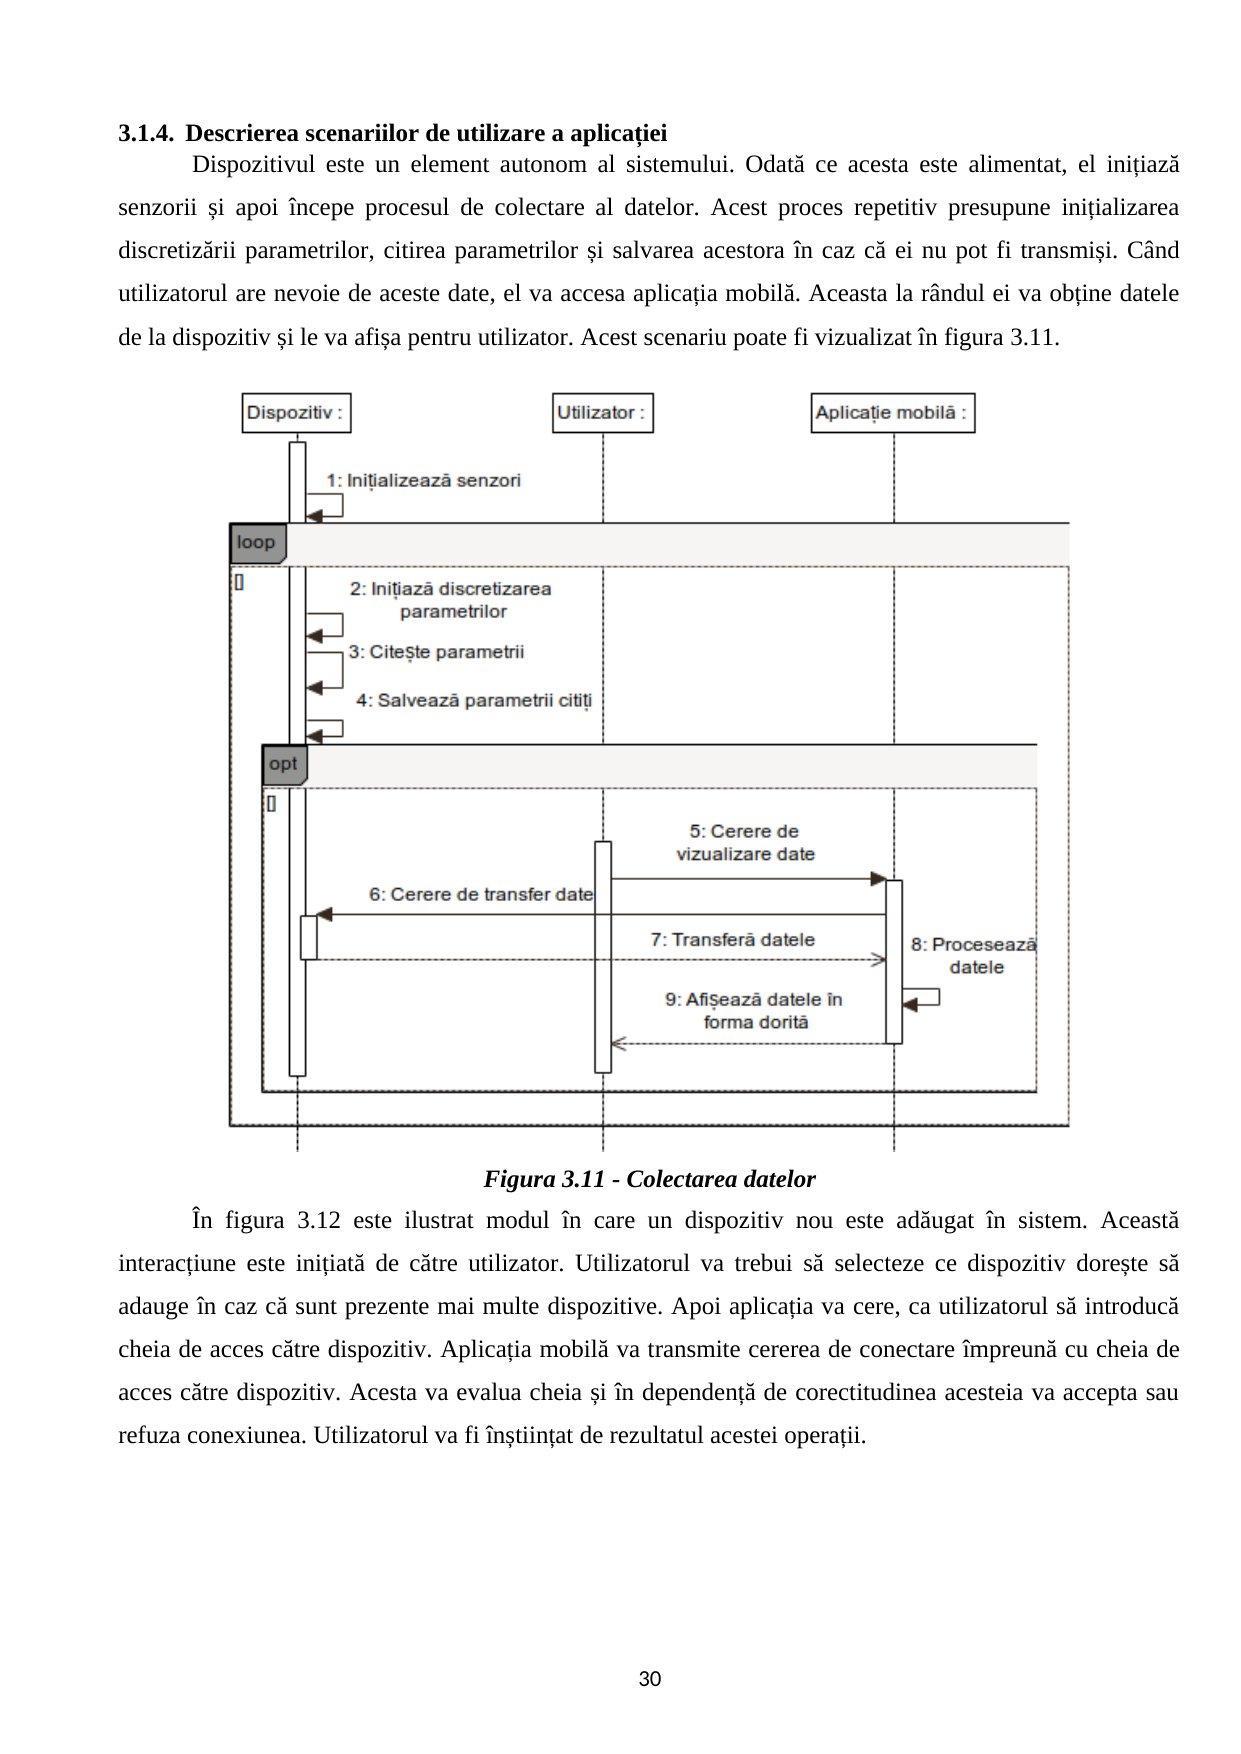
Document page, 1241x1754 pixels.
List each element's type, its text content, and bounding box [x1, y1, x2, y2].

text Figura 3.11 - Colectarea datelor [118, 1164, 1181, 1192]
picture [213, 377, 1086, 1152]
text În figura 3.12 este ilustrat modul în care un dispozitiv nou este adăugat în sistem. Această interacțiune este inițiată de către utilizator. Utilizatorul va trebui să selecteze ce dispozitiv dorește să adauge în caz că sunt prezente mai multe dispozitive. Apoi aplicația va cere, ca utilizatorul să introducă cheia de acces către dispozitiv. Aplicația mobilă va transmite cererea de conectare împreună cu cheia de acces către dispozitiv. Acesta va evalua cheia și în dependență de corectitudinea acesteia va accepta sau refuza conexiunea. Utilizatorul va fi înștiințat de rezultatul acestei operații. [118, 1205, 1181, 1449]
text Dispozitivul este un element autonom al sistemului. Odată ce acesta este alimentat, el inițiază senzorii și apoi începe procesul de colectare al datelor. Acest proces repetitiv presupune inițializarea discretizării parametrilor, citirea parametrilor și salvarea acestora în caz că ei nu pot fi transmiși. Când utilizatorul are nevoie de aceste date, el va accesa aplicația mobilă. Aceasta la rândul ei va obține datele de la dispozitiv și le va afișa pentru utilizator. Acest scenariu poate fi vizualizat în figura 3.11. [118, 149, 1181, 350]
subtitle Descrierea scenariilor de utilizare a aplicației [118, 118, 1181, 147]
